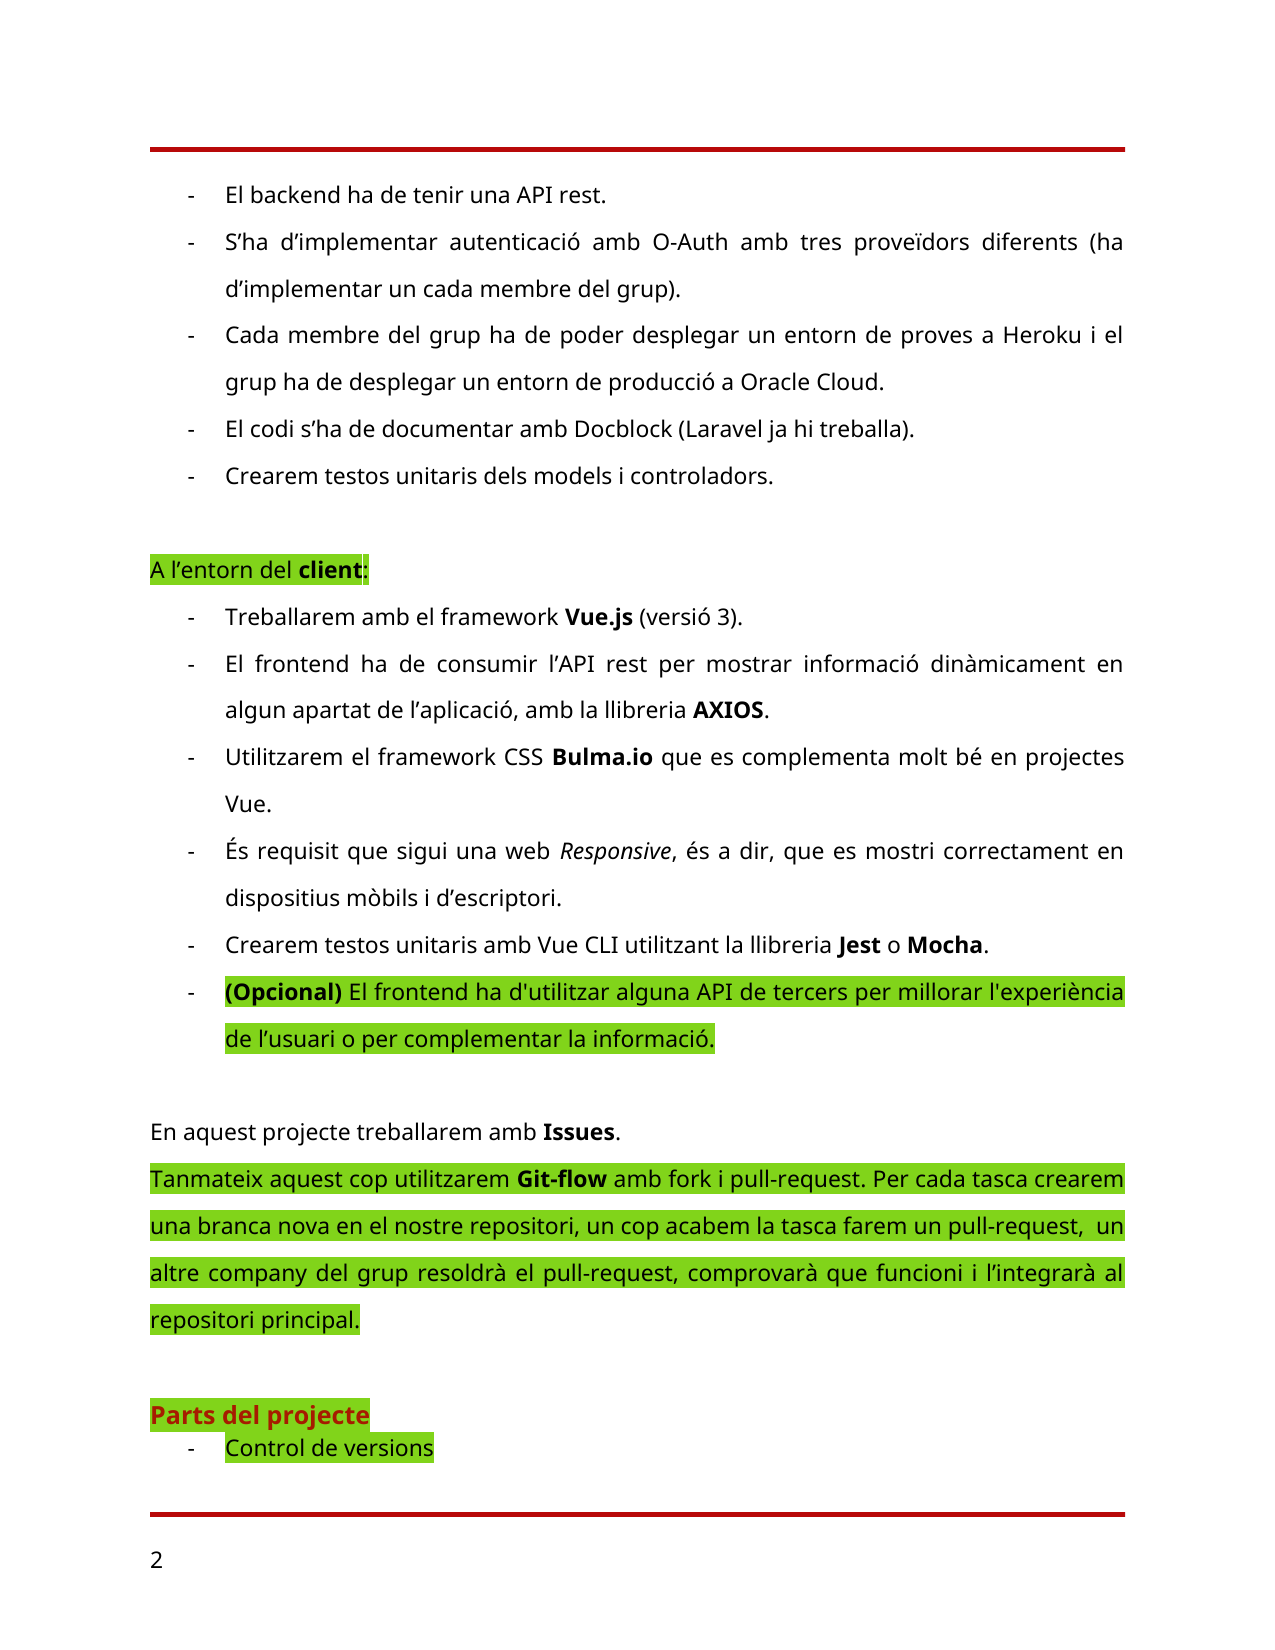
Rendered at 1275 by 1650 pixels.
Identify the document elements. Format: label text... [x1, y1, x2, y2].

picture [150, 147, 1125, 152]
list Crearem testos unitaris dels models i controladors. [187, 460, 1125, 491]
list Utilitzarem el framework CSS Bulma.io que es complementa molt bé en projectes Vue. [187, 741, 1125, 819]
list (Opcional) El frontend ha d'utilitzar alguna API de tercers per millorar l'experiència de l’usuari o per complementar la informació. [187, 976, 1125, 1054]
subtitle Parts del projecte [150, 1398, 1125, 1432]
text A l’entorn del client: [150, 554, 1125, 585]
list És requisit que sigui una web Responsive, és a dir, que es mostri correctament en dispositius mòbils i d’escriptori. [187, 835, 1125, 913]
text En aquest projecte treballarem amb Issues. [150, 1116, 1125, 1148]
text Tanmateix aquest cop utilitzarem Git-flow amb fork i pull-request. Per cada tasca crearem una branca nova en el nostre repositori, un cop acabem la tasca farem un pull-request, un altre company del grup resoldrà el pull-request, comprovarà que funcioni i l’integrarà al repositori principal. [150, 1163, 1125, 1335]
list El frontend ha de consumir l’API rest per mostrar informació dinàmicament en algun apartat de l’aplicació, amb la llibreria AXIOS. [187, 648, 1125, 726]
list El codi s’ha de documentar amb Docblock (Laravel ja hi treballa). [187, 413, 1125, 444]
list Crearem testos unitaris amb Vue CLI utilitzant la llibreria Jest o Mocha. [187, 929, 1125, 960]
list Control de versions [187, 1432, 1125, 1463]
list Treballarem amb el framework Vue.js (versió 3). [187, 601, 1125, 632]
list El backend ha de tenir una API rest. [187, 179, 1125, 210]
picture [150, 1512, 1125, 1517]
list S’ha d’implementar autenticació amb O-Auth amb tres proveïdors diferents (ha d’implementar un cada membre del grup). [187, 226, 1125, 304]
list Cada membre del grup ha de poder desplegar un entorn de proves a Heroku i el grup ha de desplegar un entorn de producció a Oracle Cloud. [187, 319, 1125, 398]
